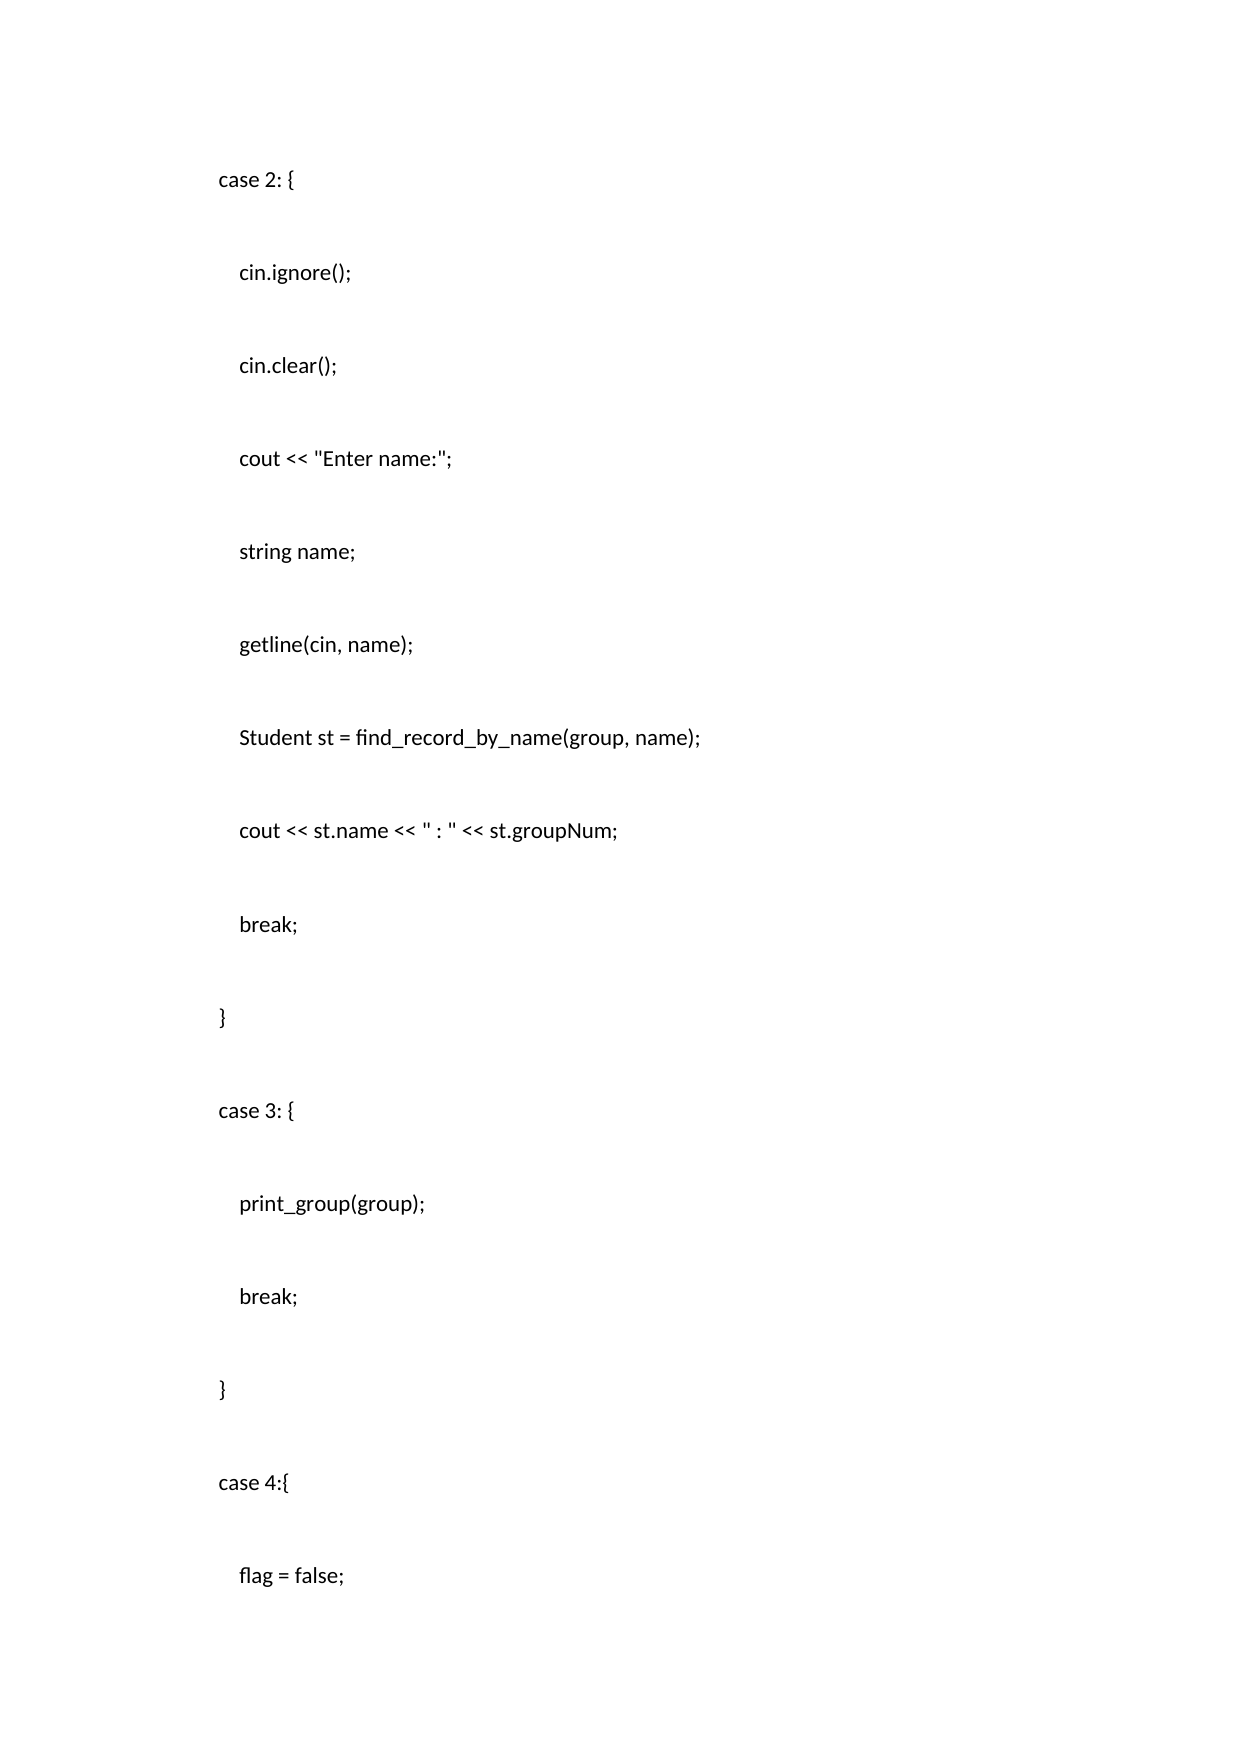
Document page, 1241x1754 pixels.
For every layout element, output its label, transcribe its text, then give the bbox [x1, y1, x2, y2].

text Student st = find_record_by_name(group, name); [177, 723, 1152, 751]
text case 3: { [177, 1096, 1152, 1124]
text break; [177, 1282, 1152, 1310]
text string name; [177, 537, 1152, 565]
text flag = false; [177, 1562, 1152, 1589]
text cout << "Enter name:"; [177, 444, 1152, 472]
text print_group(group); [177, 1189, 1152, 1217]
text case 2: { [177, 165, 1152, 193]
text } [177, 1003, 1152, 1031]
text cin.clear(); [177, 351, 1152, 379]
text } [177, 1375, 1152, 1403]
text cin.ignore(); [177, 258, 1152, 286]
text case 4:{ [177, 1468, 1152, 1496]
text getline(cin, name); [177, 630, 1152, 658]
text cout << st.name << " : " << st.groupNum; [177, 817, 1152, 844]
text break; [177, 910, 1152, 938]
